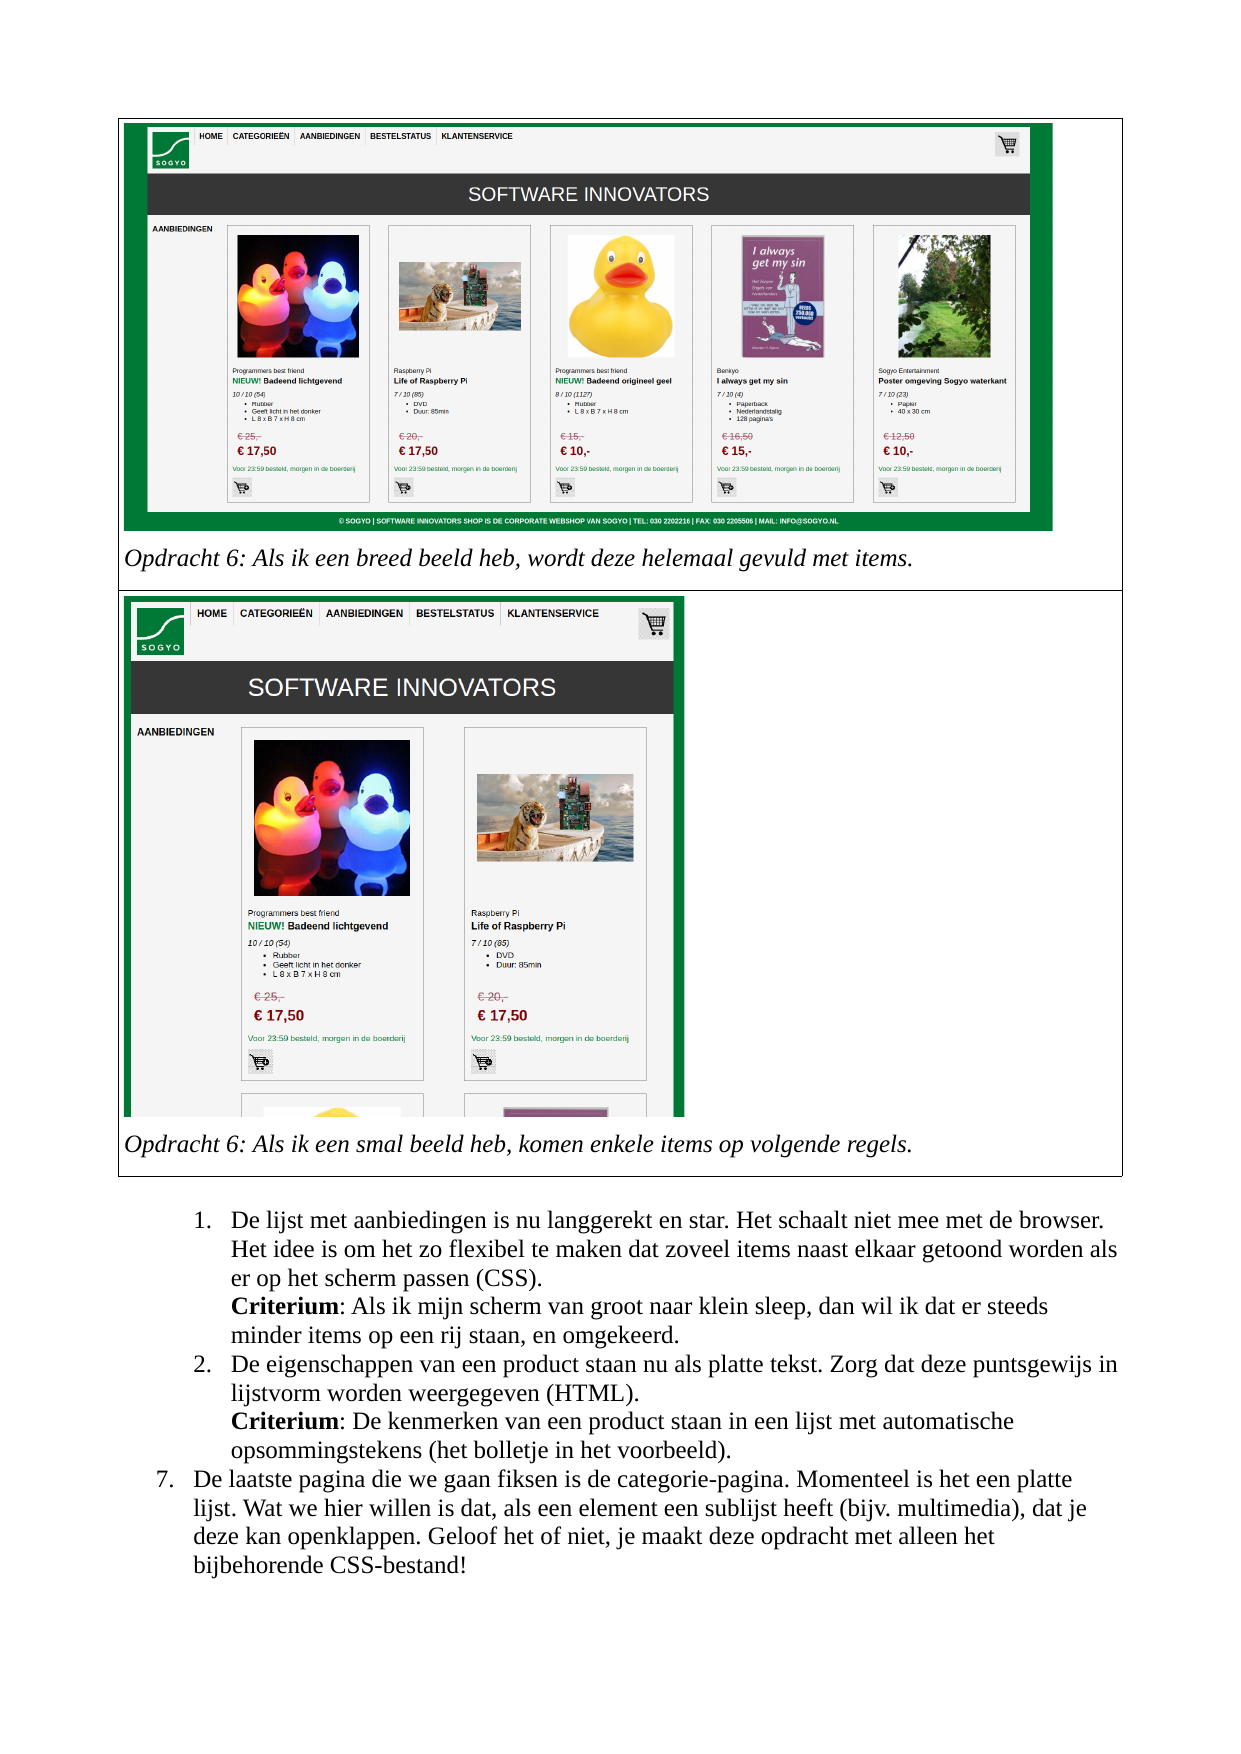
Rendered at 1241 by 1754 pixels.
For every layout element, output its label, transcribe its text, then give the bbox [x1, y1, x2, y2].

picture [123, 596, 685, 1117]
list De lijst met aanbiedingen is nu langgerekt en star. Het schaalt niet mee met de browser. Het idee is om het zo flexibel te maken dat zoveel items naast elkaar getoond worden als er op het scherm passen (CSS). Criterium: Als ik mijn scherm van groot naar klein sleep, dan wil ik dat er steeds minder items op een rij staan, en omgekeerd. [193, 1205, 1122, 1349]
picture [123, 123, 1053, 531]
table_cell Opdracht 6: Als ik een smal beeld heb, komen enkele items op volgende regels. [119, 591, 1122, 1176]
list De eigenschappen van een product staan nu als platte tekst. Zorg dat deze puntsgewijs in lijstvorm worden weergegeven (HTML). Criterium: De kenmerken van een product staan in een lijst met automatische opsommingstekens (het bolletje in het voorbeeld). [193, 1349, 1122, 1464]
table_header Opdracht 6: Als ik een breed beeld heb, wordt deze helemaal gevuld met items. [119, 119, 1122, 590]
list De laatste pagina die we gaan fiksen is de categorie-pagina. Momenteel is het een platte lijst. Wat we hier willen is dat, als een element een sublijst heeft (bijv. multimedia), dat je deze kan openklappen. Geloof het of niet, je maakt deze opdracht met alleen het bijbehorende CSS-bestand! [156, 1464, 1122, 1579]
